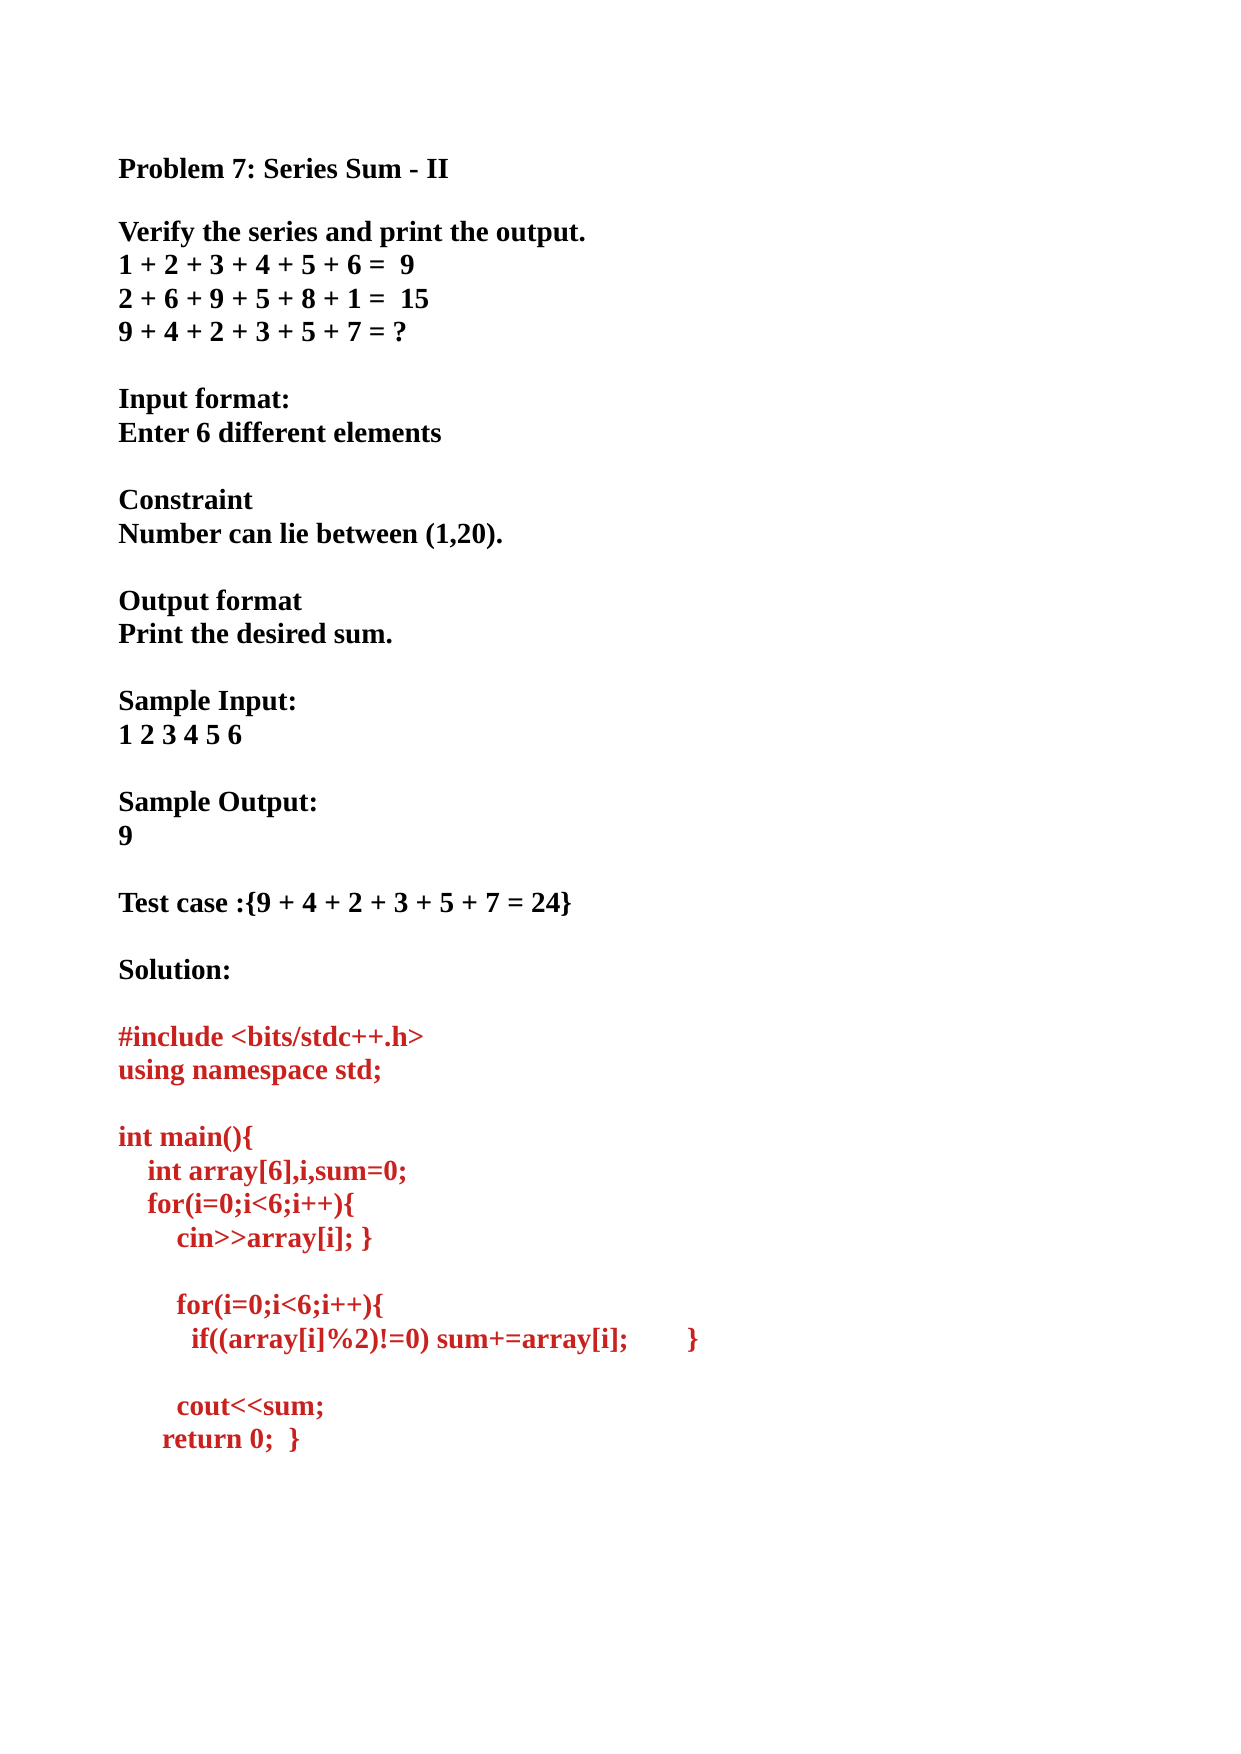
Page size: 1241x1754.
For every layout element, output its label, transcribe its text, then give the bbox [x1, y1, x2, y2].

text #include <bits/stdc++.h> [118, 1019, 1122, 1052]
text 1 2 3 4 5 6 [118, 717, 1122, 751]
text 9 + 4 + 2 + 3 + 5 + 7 = ? [118, 314, 1122, 348]
text return 0; } [118, 1421, 1122, 1455]
text Constraint [118, 482, 1122, 516]
text Problem 7: Series Sum - II [118, 152, 1122, 185]
text 9 [118, 818, 1122, 851]
text 2 + 6 + 9 + 5 + 8 + 1 = 15 [118, 281, 1122, 314]
text Output format [118, 583, 1122, 616]
text if((array[i]%2)!=0) sum+=array[i]; } [118, 1321, 1122, 1354]
text Test case :{9 + 4 + 2 + 3 + 5 + 7 = 24} [118, 885, 1122, 918]
text int main(){ [118, 1119, 1122, 1153]
text Number can lie between (1,20). [118, 516, 1122, 549]
text for(i=0;i<6;i++){ [118, 1287, 1122, 1321]
text Sample Output: [118, 784, 1122, 818]
text Print the desired sum. [118, 616, 1122, 650]
text for(i=0;i<6;i++){ [118, 1187, 1122, 1220]
text cin>>array[i]; } [118, 1220, 1122, 1254]
text Verify the series and print the output. [118, 214, 1122, 247]
text cout<<sum; [118, 1388, 1122, 1421]
text Sample Input: [118, 683, 1122, 717]
text Input format: [118, 382, 1122, 415]
text Enter 6 different elements [118, 415, 1122, 449]
text Solution: [118, 952, 1122, 985]
text int array[6],i,sum=0; [118, 1153, 1122, 1187]
text 1 + 2 + 3 + 4 + 5 + 6 = 9 [118, 247, 1122, 281]
text using namespace std; [118, 1052, 1122, 1086]
